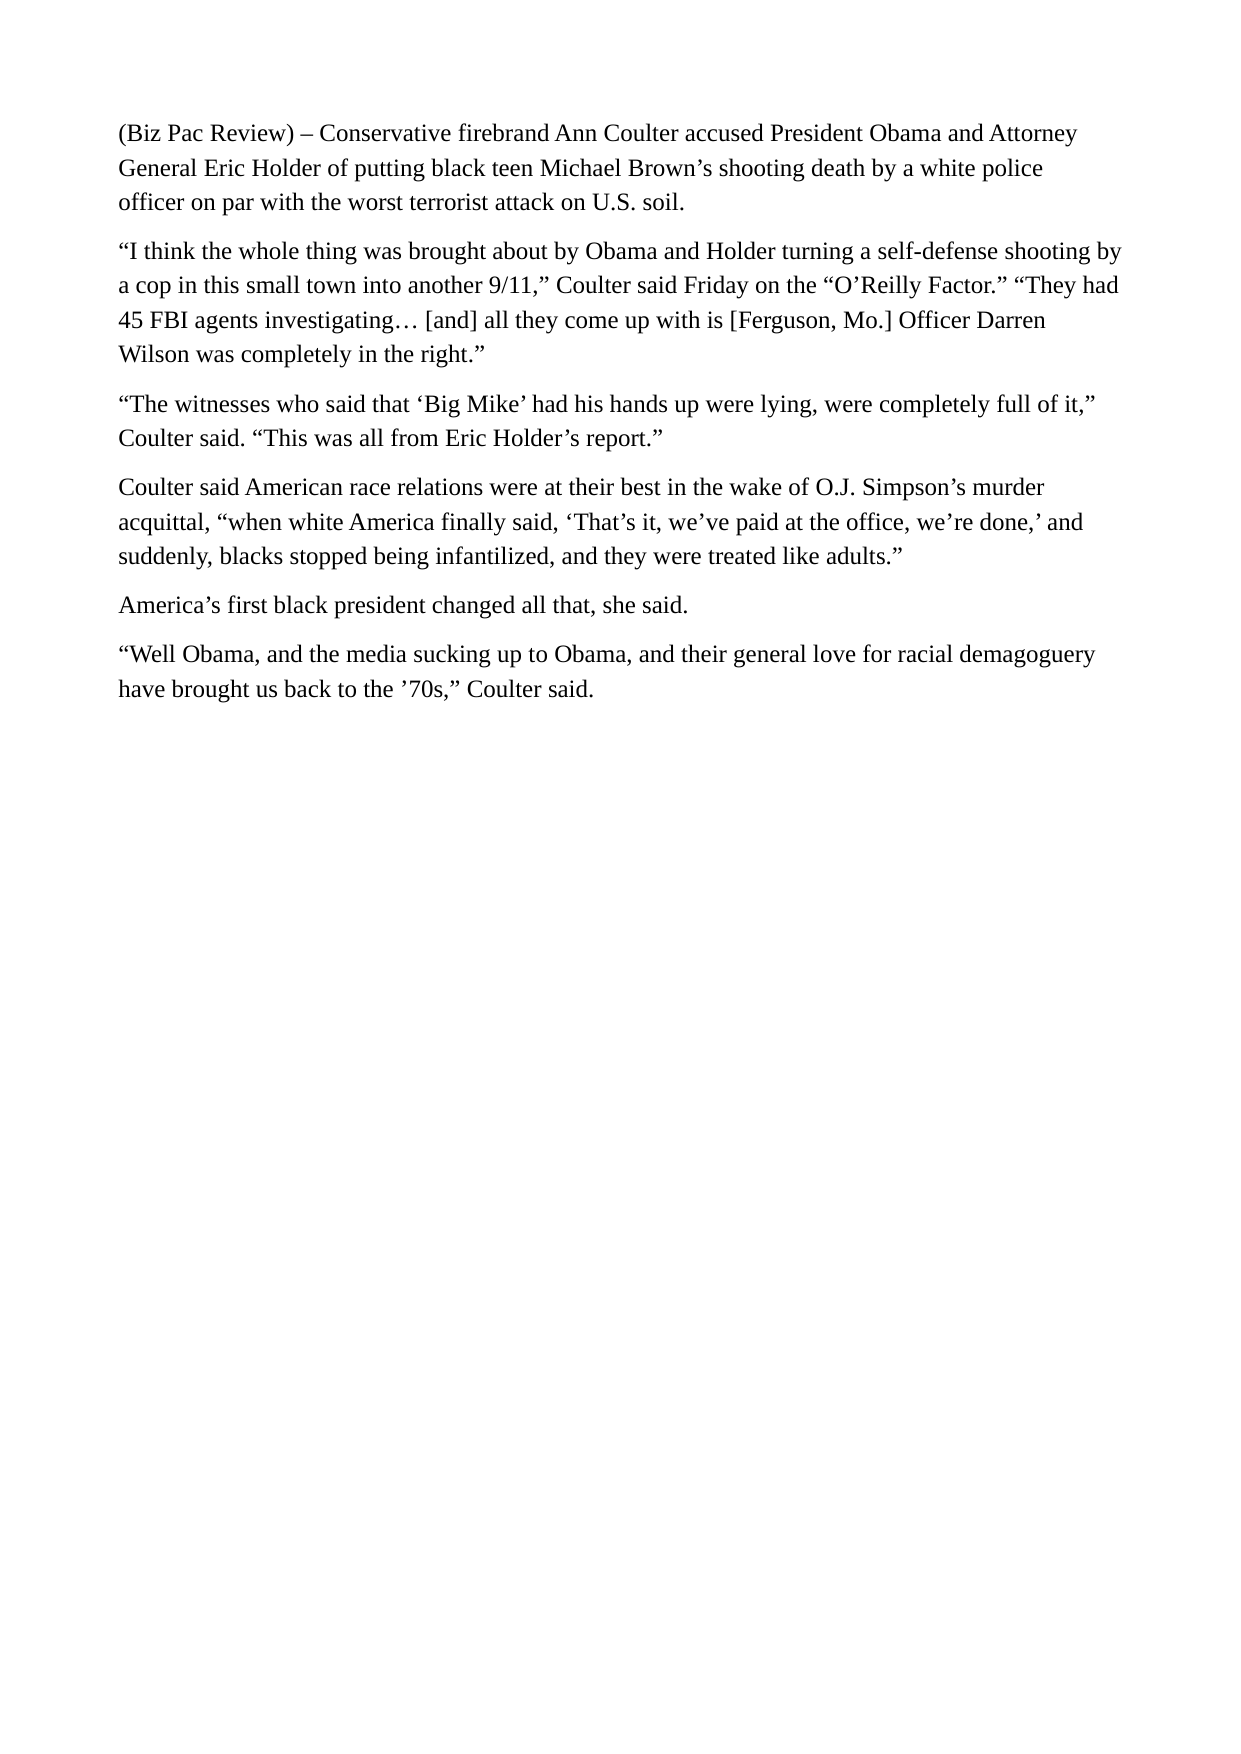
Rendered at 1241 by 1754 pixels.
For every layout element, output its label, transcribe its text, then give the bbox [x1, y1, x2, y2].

text “Well Obama, and the media sucking up to Obama, and their general love for racial demagoguery have brought us back to the ’70s,” Coulter said. [118, 639, 1122, 702]
text Coulter said American race relations were at their best in the wake of O.J. Simpson’s murder acquittal, “when white America finally said, ‘That’s it, we’ve paid at the office, we’re done,’ and suddenly, blacks stopped being infantilized, and they were treated like adults.” [118, 472, 1122, 570]
text America’s first black president changed all that, she said. [118, 590, 1122, 619]
text “The witnesses who said that ‘Big Mike’ had his hands up were lying, were completely full of it,” Coulter said. “This was all from Eric Holder’s report.” [118, 389, 1122, 452]
text “I think the whole thing was brought about by Obama and Holder turning a self-defense shooting by a cop in this small town into another 9/11,” Coulter said Friday on the “O’Reilly Factor.” “They had 45 FBI agents investigating… [and] all they come up with is [Ferguson, Mo.] Officer Darren Wilson was completely in the right.” [118, 236, 1122, 368]
text (Biz Pac Review) – Conservative firebrand Ann Coulter accused President Obama and Attorney General Eric Holder of putting black teen Michael Brown’s shooting death by a white police officer on par with the worst terrorist attack on U.S. soil. [118, 118, 1122, 216]
